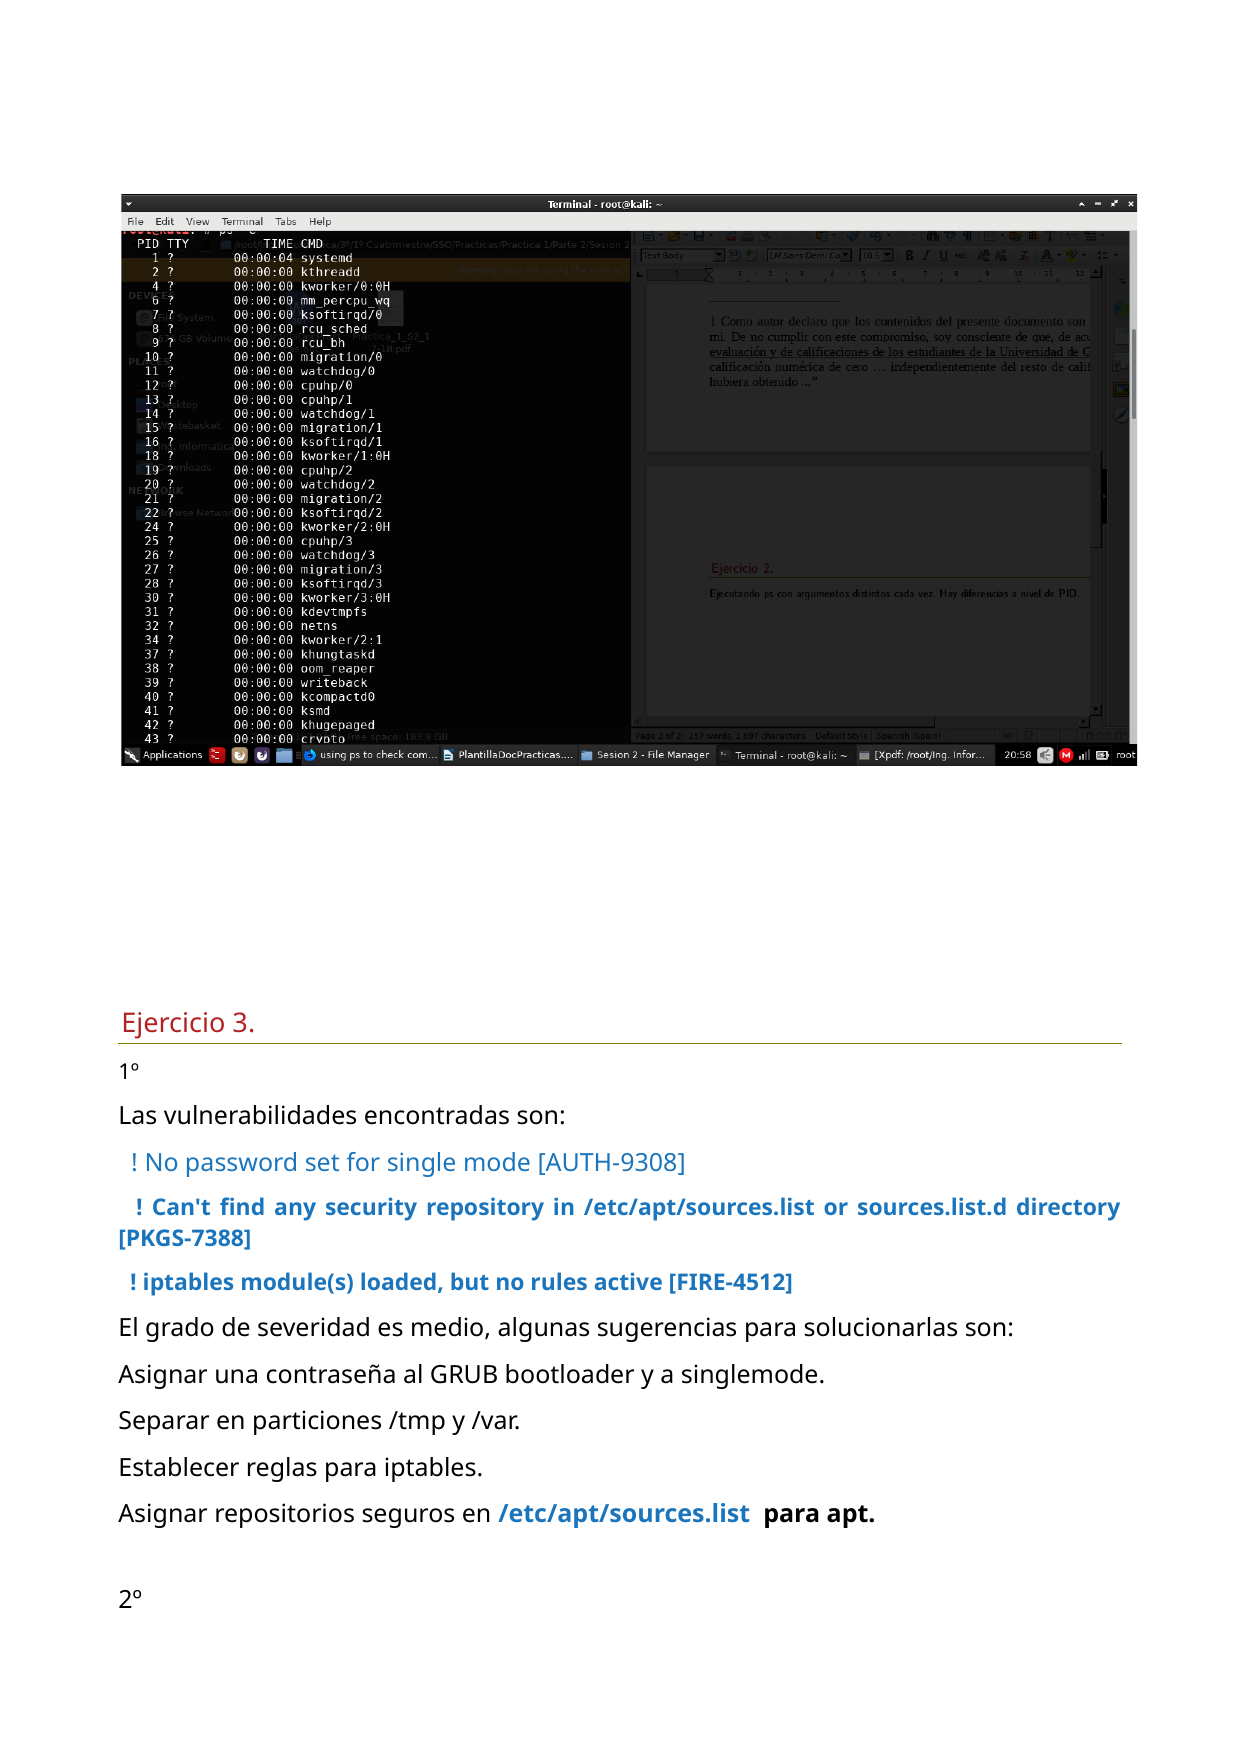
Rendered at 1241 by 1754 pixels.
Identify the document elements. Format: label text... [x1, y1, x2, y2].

text Establecer reglas para iptables. [118, 1449, 1122, 1484]
text Las vulnerabilidades encontradas son: [118, 1098, 1122, 1132]
text Separar en particiones /tmp y /var. [118, 1403, 1122, 1437]
picture [121, 194, 1138, 766]
text ! Can't find any security repository in /etc/apt/sources.list or sources.list.d directory [PKGS-7388] [118, 1191, 1122, 1254]
text El grado de severidad es medio, algunas sugerencias para solucionarlas son: [118, 1310, 1122, 1344]
text 2º [118, 1582, 1122, 1616]
text Asignar una contraseña al GRUB bootloader y a singlemode. [118, 1356, 1122, 1391]
text Ejercicio 3. [118, 1000, 1122, 1043]
text ! No password set for single mode [AUTH-9308] [118, 1144, 1122, 1179]
text ! iptables module(s) loaded, but no rules active [FIRE-4512] [118, 1266, 1122, 1297]
text 1º [118, 1056, 1122, 1086]
text Asignar repositorios seguros en /etc/apt/sources.list para apt. [118, 1496, 1122, 1530]
